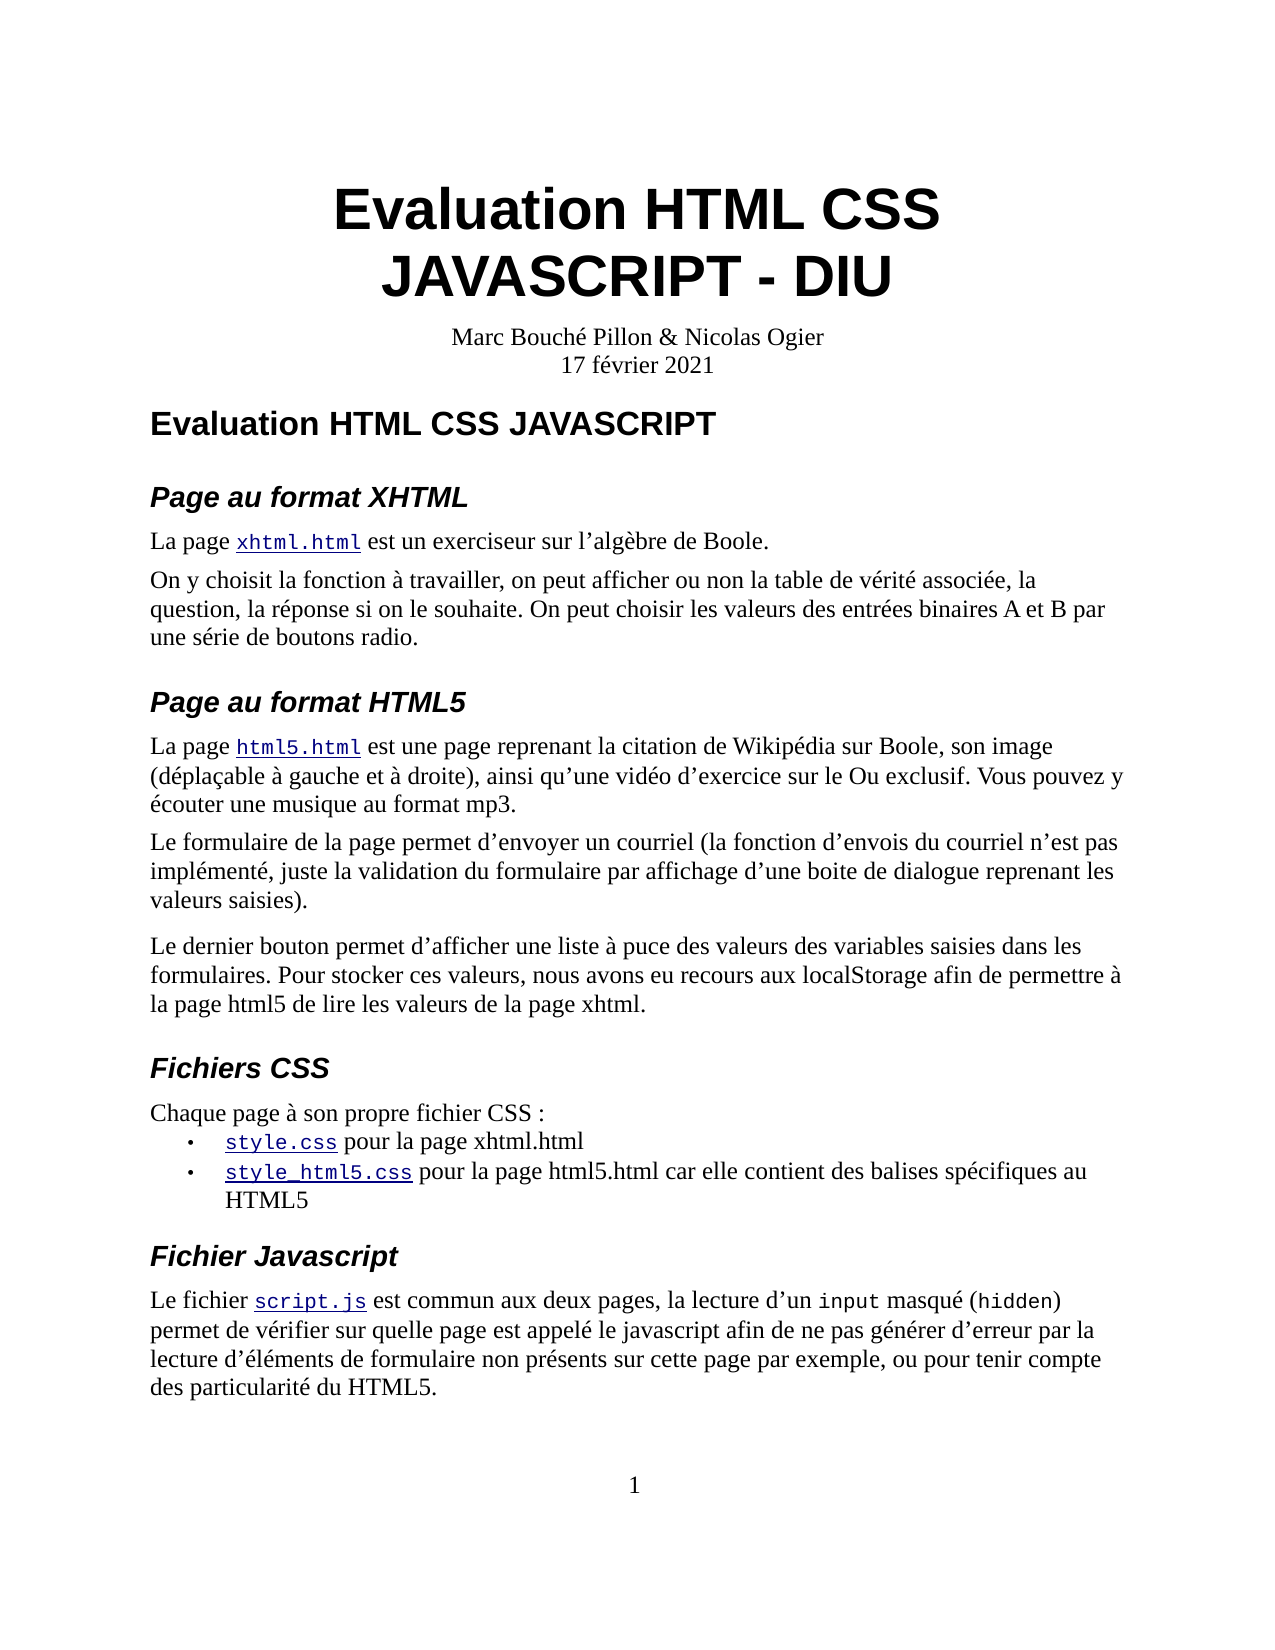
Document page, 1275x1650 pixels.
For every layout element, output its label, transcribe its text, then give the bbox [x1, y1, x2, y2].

text Le formulaire de la page permet d’envoyer un courriel (la fonction d’envois du courriel n’est pas implémenté, juste la validation du formulaire par affichage d’une boite de dialogue reprenant les valeurs saisies). [150, 827, 1125, 913]
list style.css pour la page xhtml.html [187, 1126, 1125, 1156]
text Chaque page à son propre fichier CSS : [150, 1098, 1125, 1126]
subtitle Fichiers CSS [150, 1052, 1125, 1085]
text La page xhtml.html est un exerciseur sur l’algèbre de Boole. [150, 526, 1125, 556]
text Le dernier bouton permet d’afficher une liste à puce des valeurs des variables saisies dans les formulaires. Pour stocker ces valeurs, nous avons eu recours aux localStorage afin de permettre à la page html5 de lire les valeurs de la page xhtml. [150, 931, 1125, 1018]
subtitle Page au format HTML5 [150, 685, 1125, 719]
text La page html5.html est une page reprenant la citation de Wikipédia sur Boole, son image (déplaçable à gauche et à droite), ainsi qu’une vidéo d’exercice sur le Ou exclusif. Vous pouvez y écouter une musique au format mp3. [150, 731, 1125, 818]
text Le fichier script.js est commun aux deux pages, la lecture d’un input masqué (hidden) permet de vérifier sur quelle page est appelé le javascript afin de ne pas générer d’erreur par la lecture d’éléments de formulaire non présents sur cette page par exemple, ou pour tenir compte des particularité du HTML5. [150, 1285, 1125, 1401]
subtitle Fichier Javascript [150, 1239, 1125, 1273]
subtitle Evaluation HTML CSS JAVASCRIPT [150, 404, 1125, 443]
list style_html5.css pour la page html5.html car elle contient des balises spécifiques au HTML5 [187, 1156, 1125, 1214]
subtitle Page au format XHTML [150, 480, 1125, 514]
text On y choisit la fonction à travailler, on peut afficher ou non la table de vérité associée, la question, la réponse si on le souhaite. On peut choisir les valeurs des entrées binaires A et B par une série de boutons radio. [150, 565, 1125, 651]
title Evaluation HTML CSS JAVASCRIPT - DIU [150, 175, 1125, 309]
text 17 février 2021 [150, 350, 1125, 379]
text Marc Bouché Pillon & Nicolas Ogier [150, 322, 1125, 350]
